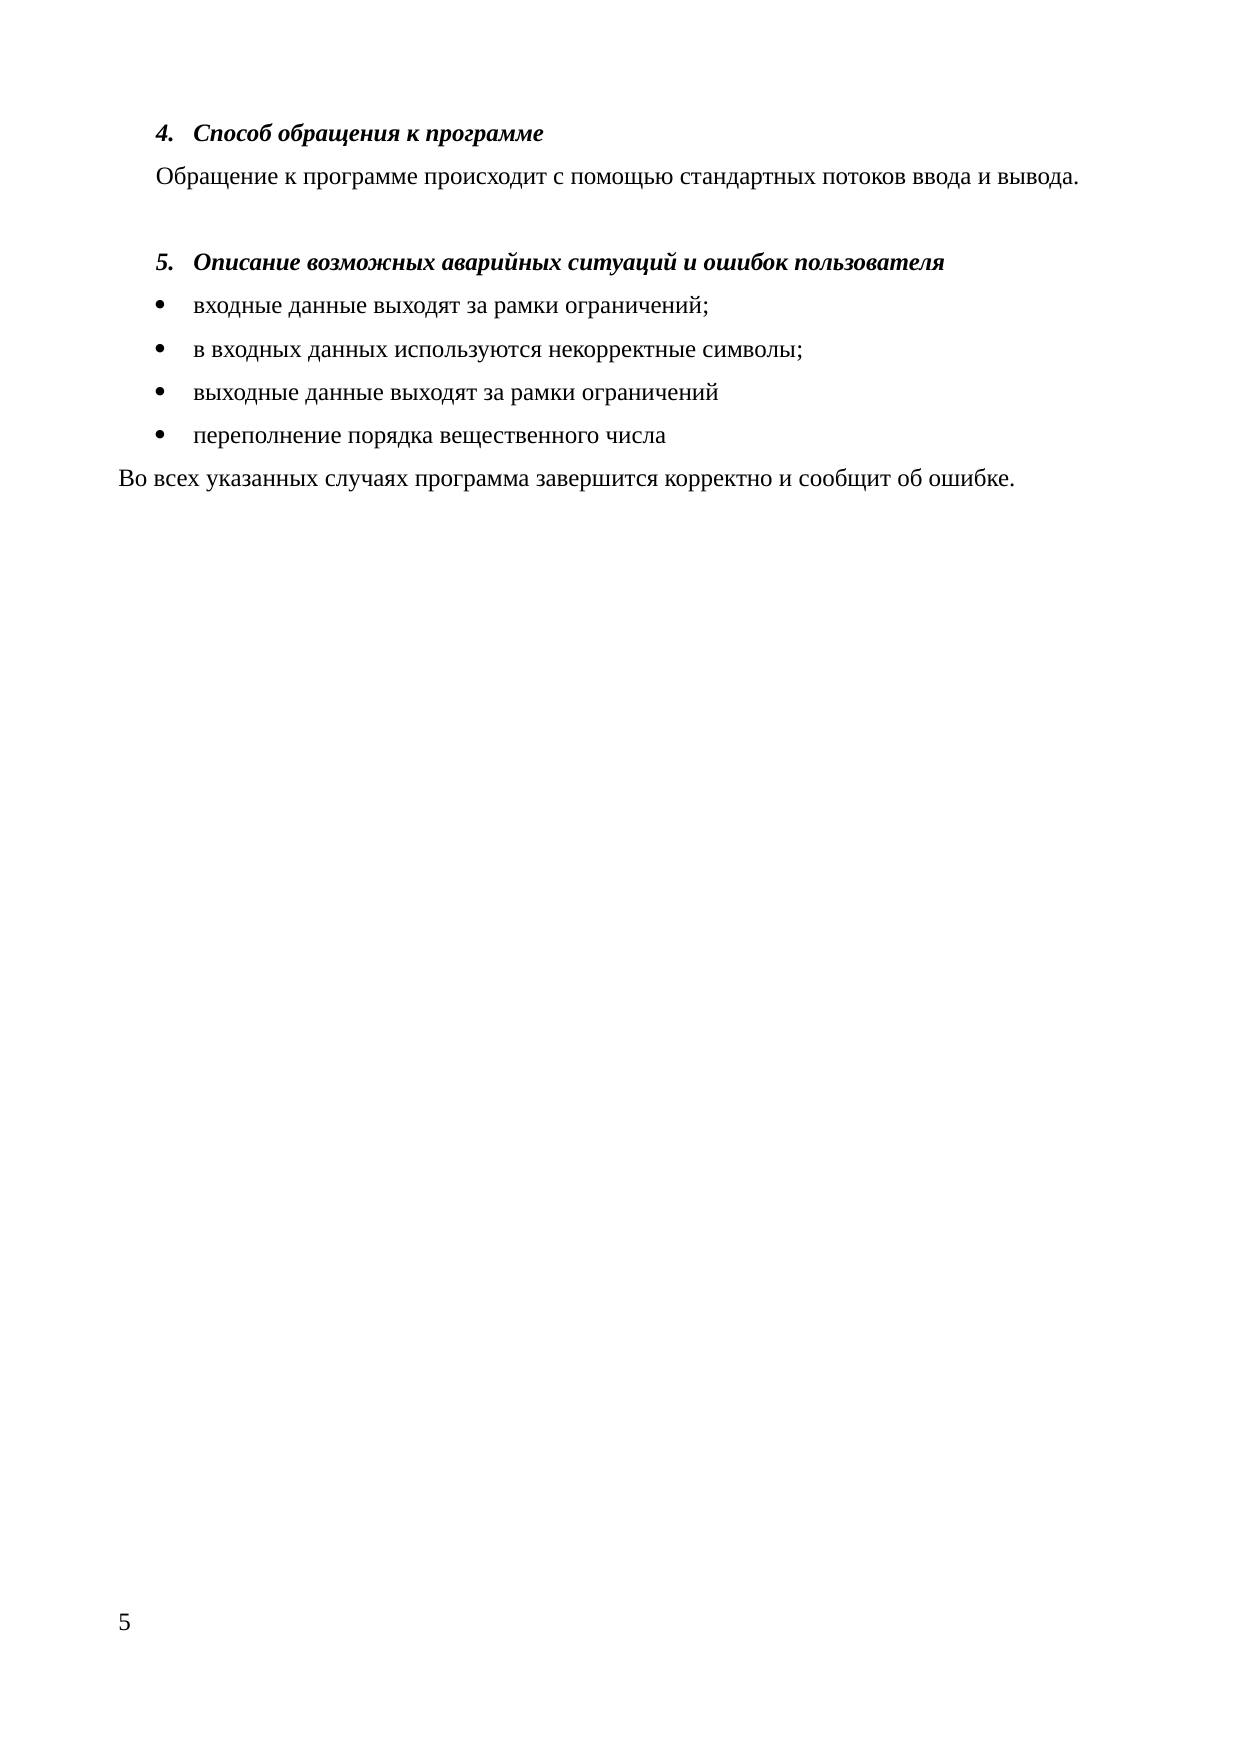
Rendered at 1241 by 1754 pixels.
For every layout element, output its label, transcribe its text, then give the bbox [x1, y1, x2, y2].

list переполнение порядка вещественного числа [156, 420, 1122, 449]
list Способ обращения к программе [156, 118, 1122, 147]
list Описание возможных аварийных ситуаций и ошибок пользователя [156, 247, 1122, 276]
list выходные данные выходят за рамки ограничений [156, 377, 1122, 406]
text Обращение к программе происходит с помощью стандартных потоков ввода и вывода. [118, 161, 1122, 190]
text Во всех указанных случаях программа завершится корректно и сообщит об ошибке. [118, 463, 1122, 492]
list входные данные выходят за рамки ограничений; [156, 291, 1122, 319]
list в входных данных используются некорректные символы; [156, 334, 1122, 362]
